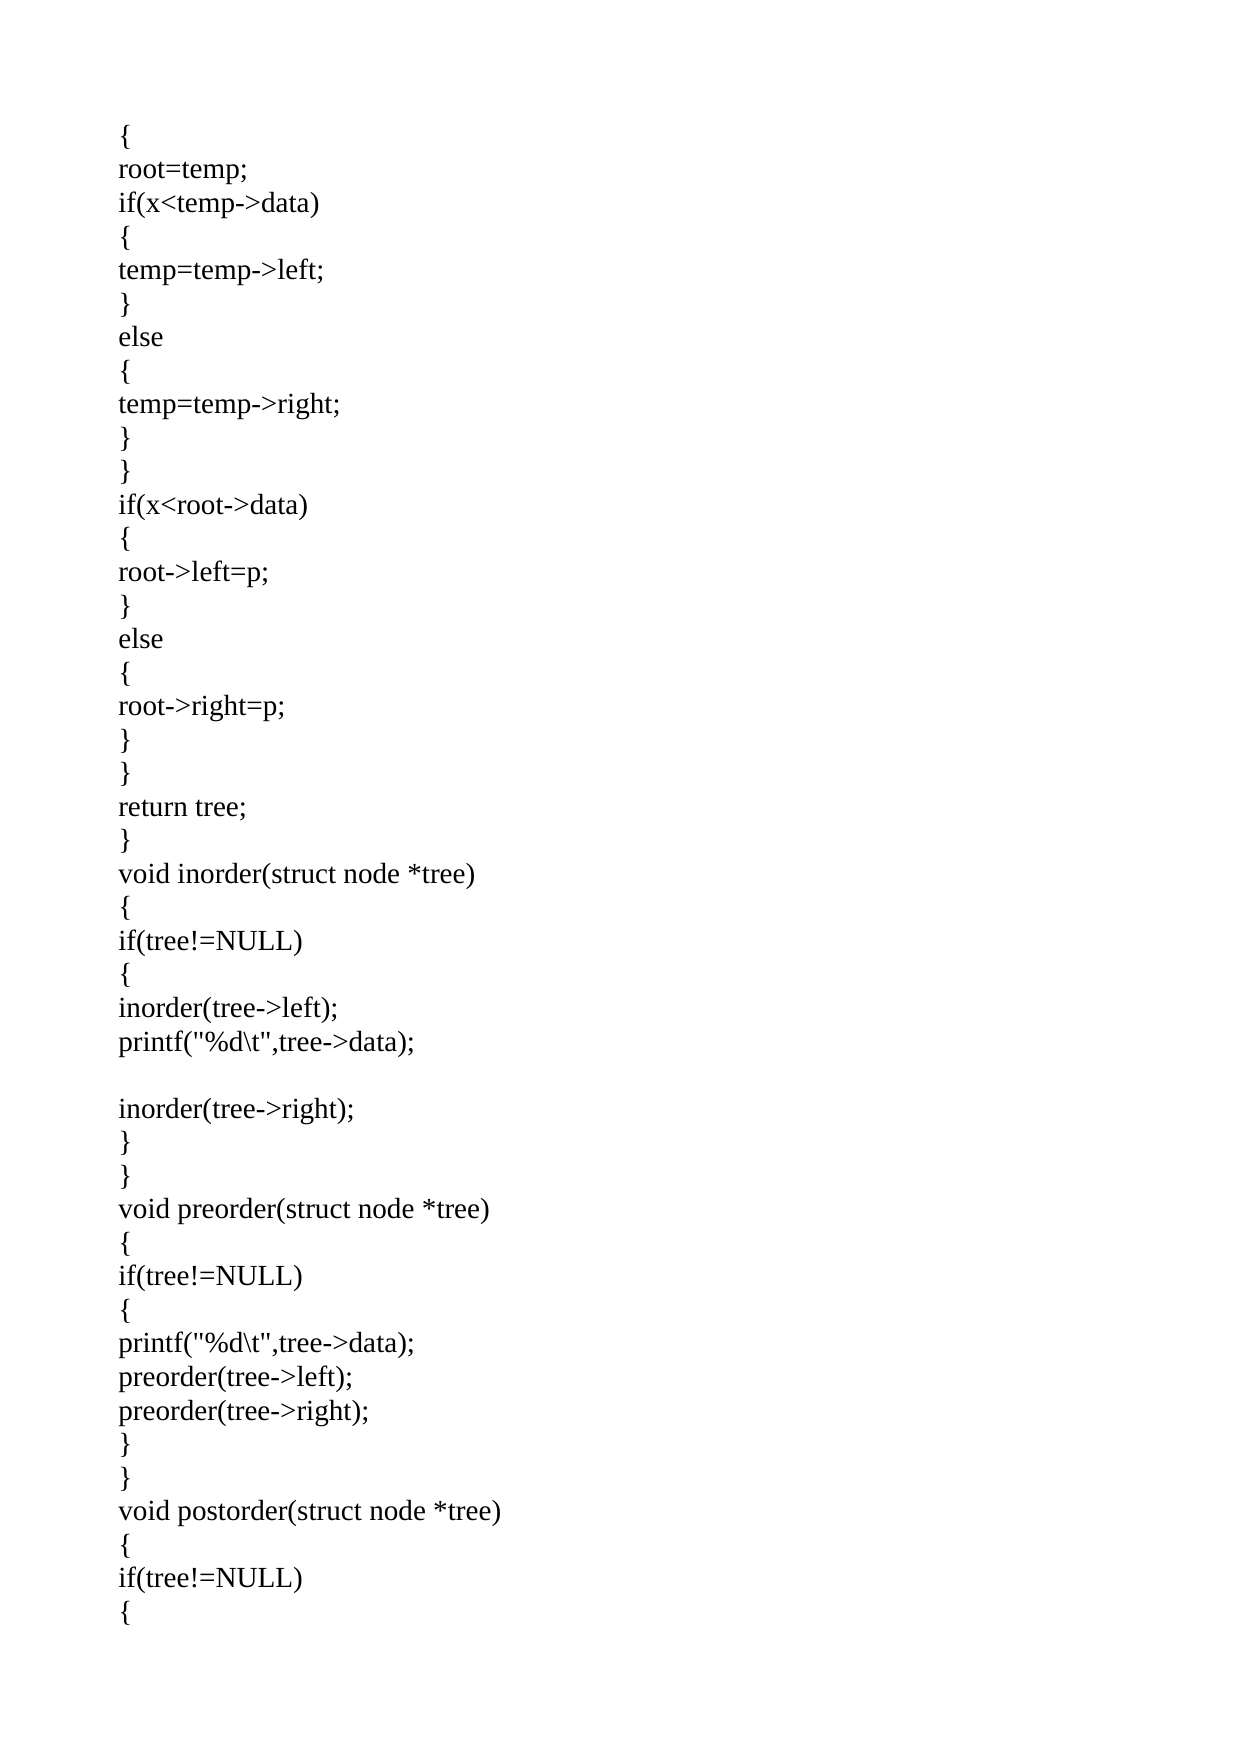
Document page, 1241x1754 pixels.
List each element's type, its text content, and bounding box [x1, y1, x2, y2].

text } [118, 286, 1122, 319]
text } [118, 453, 1122, 487]
text } [118, 722, 1122, 755]
text if(x<root->data) [118, 487, 1122, 521]
text temp=temp->left; [118, 252, 1122, 286]
text if(tree!=NULL) [118, 1258, 1122, 1292]
text printf("%d\t",tree->data); [118, 1326, 1122, 1359]
text inorder(tree->right); [118, 1091, 1122, 1124]
text inorder(tree->left); [118, 990, 1122, 1024]
text { [118, 219, 1122, 252]
text { [118, 889, 1122, 923]
text root=temp; [118, 152, 1122, 185]
text else [118, 621, 1122, 655]
text { [118, 1292, 1122, 1326]
text } [118, 1460, 1122, 1493]
text { [118, 118, 1122, 152]
text void postorder(struct node *tree) [118, 1493, 1122, 1527]
text { [118, 655, 1122, 688]
text { [118, 353, 1122, 386]
text void inorder(struct node *tree) [118, 856, 1122, 889]
text preorder(tree->right); [118, 1393, 1122, 1426]
text void preorder(struct node *tree) [118, 1191, 1122, 1225]
text } [118, 755, 1122, 789]
text } [118, 1158, 1122, 1191]
text } [118, 420, 1122, 453]
text { [118, 1594, 1122, 1627]
text if(x<temp->data) [118, 185, 1122, 219]
text } [118, 1124, 1122, 1158]
text } [118, 588, 1122, 621]
text } [118, 1426, 1122, 1460]
text { [118, 1225, 1122, 1258]
text { [118, 1527, 1122, 1560]
text else [118, 319, 1122, 353]
text { [118, 957, 1122, 990]
text root->right=p; [118, 688, 1122, 722]
text temp=temp->right; [118, 386, 1122, 420]
text { [118, 521, 1122, 554]
text return tree; [118, 789, 1122, 822]
text if(tree!=NULL) [118, 923, 1122, 957]
text } [118, 822, 1122, 856]
text printf("%d\t",tree->data); [118, 1024, 1122, 1057]
text preorder(tree->left); [118, 1359, 1122, 1393]
text if(tree!=NULL) [118, 1560, 1122, 1594]
text root->left=p; [118, 554, 1122, 588]
